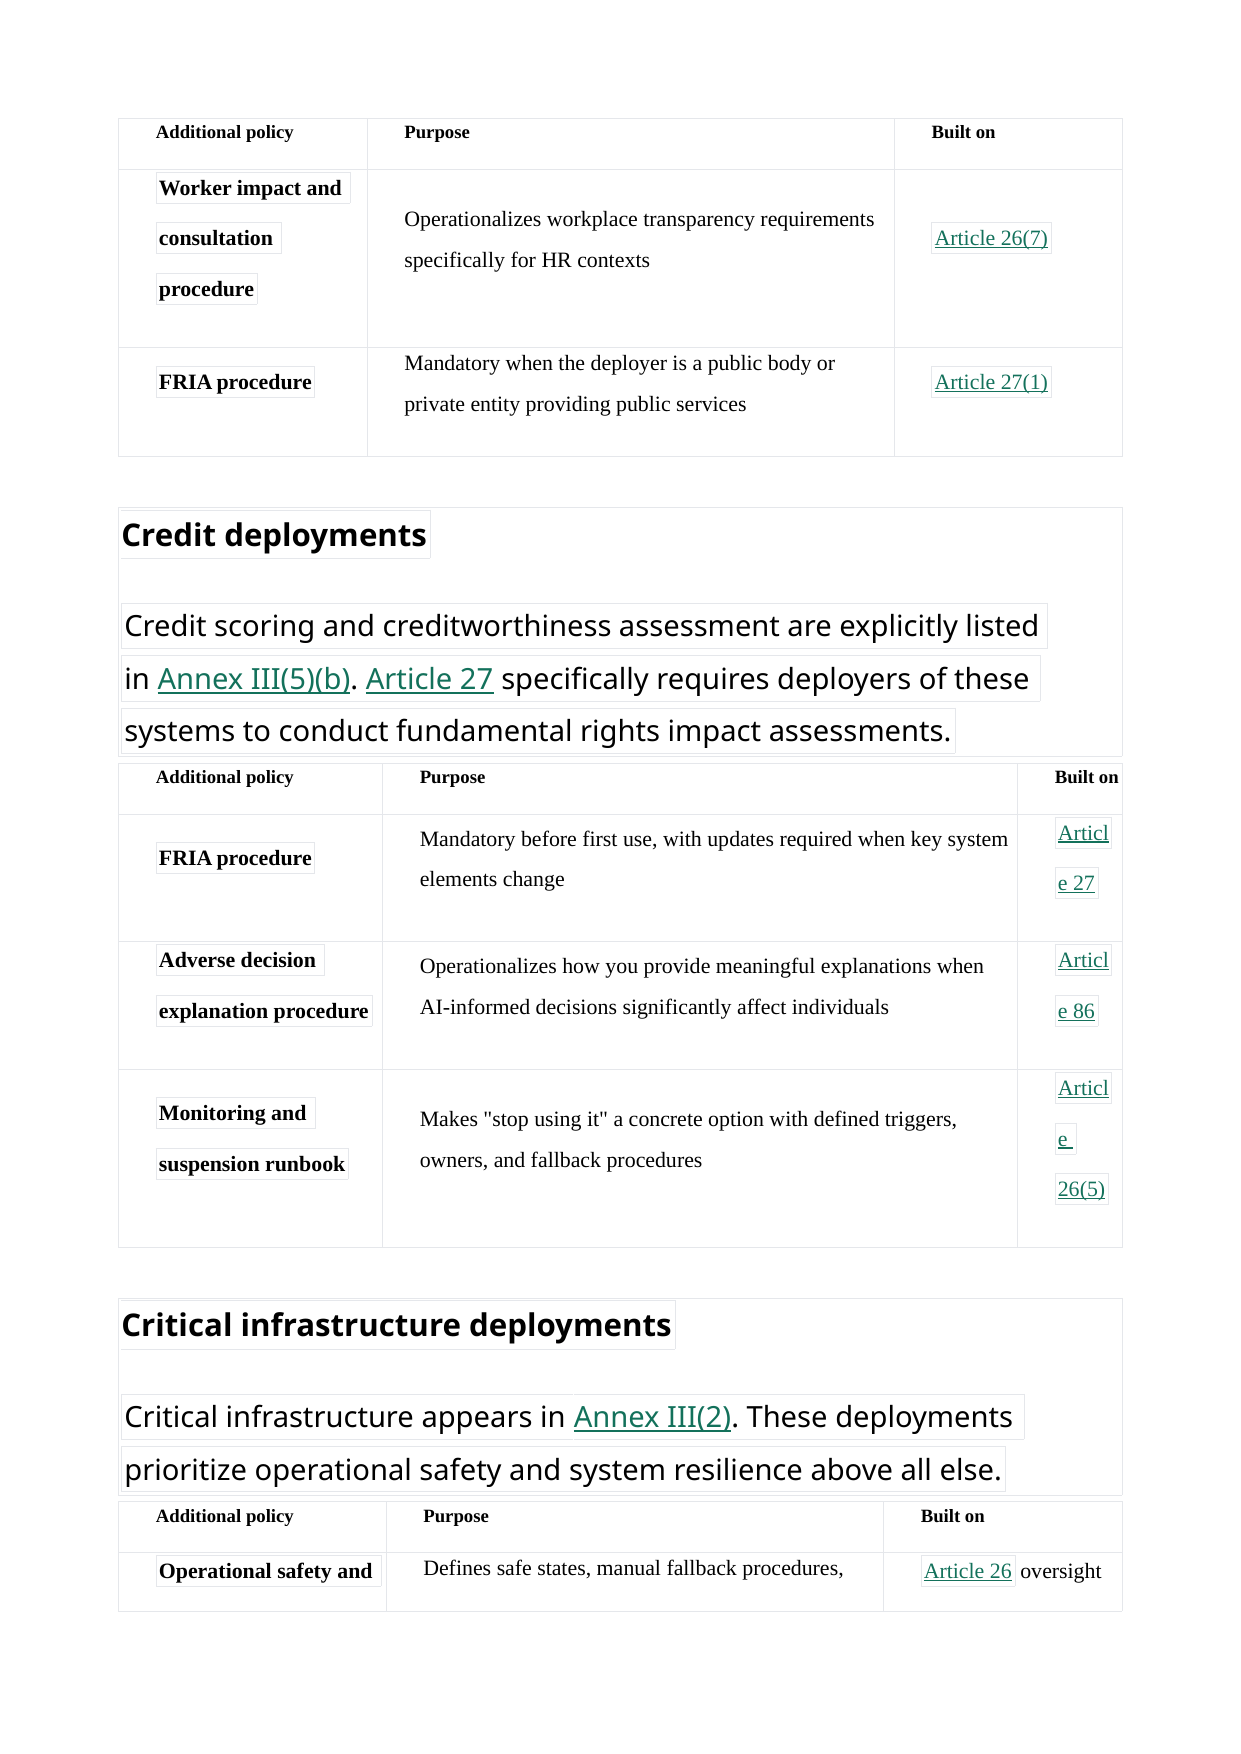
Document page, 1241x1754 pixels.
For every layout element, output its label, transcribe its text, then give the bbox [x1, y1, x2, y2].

table_cell Operationalizes workplace transparency requirements specifically for HR contexts [368, 170, 894, 347]
table_header Built on [884, 1502, 1122, 1552]
table_cell Article 26 oversight [884, 1553, 1122, 1611]
table_header Purpose [368, 119, 894, 168]
table_cell Article 86 [1018, 942, 1122, 1069]
table_cell Article 26(5) [1018, 1070, 1122, 1247]
table_header Additional policy [119, 119, 367, 168]
table_cell Makes "stop using it" a concrete option with defined triggers, owners, and fallback procedures [383, 1070, 1017, 1247]
table_cell Mandatory before first use, with updates required when key system elements change [383, 815, 1017, 941]
table_header Additional policy [119, 1502, 386, 1552]
text Credit scoring and creditworthiness assessment are explicitly listed in Annex III(5)(b). Article 27 specifically requires deployers of these systems to conduct fundamental rights impact assessments. [119, 599, 1122, 756]
table_cell Defines safe states, manual fallback procedures, [387, 1553, 883, 1611]
table_cell Monitoring and suspension runbook [119, 1070, 382, 1247]
table_cell Adverse decision explanation procedure [119, 942, 382, 1069]
table_header Built on [1018, 764, 1122, 813]
table_cell Article 27 [1018, 815, 1122, 941]
table_cell Mandatory when the deployer is a public body or private entity providing public services [368, 348, 894, 456]
table_cell Article 27(1) [895, 348, 1122, 456]
table_cell Operational safety and [119, 1553, 386, 1611]
table_header Purpose [383, 764, 1017, 813]
text Critical infrastructure appears in Annex III(2). These deployments prioritize operational safety and system resilience above all else. [119, 1390, 1122, 1495]
table_cell Operationalizes how you provide meaningful explanations when AI-informed decisions significantly affect individuals [383, 942, 1017, 1069]
table_header Built on [895, 119, 1122, 168]
table_cell FRIA procedure [119, 348, 367, 456]
table_header Additional policy [119, 764, 382, 813]
table_header Purpose [387, 1502, 883, 1552]
subtitle Credit deployments [119, 508, 1122, 558]
table_cell FRIA procedure [119, 815, 382, 941]
table_cell Worker impact and consultation procedure [119, 170, 367, 347]
table_cell Article 26(7) [895, 170, 1122, 347]
subtitle Critical infrastructure deployments [119, 1299, 1122, 1349]
